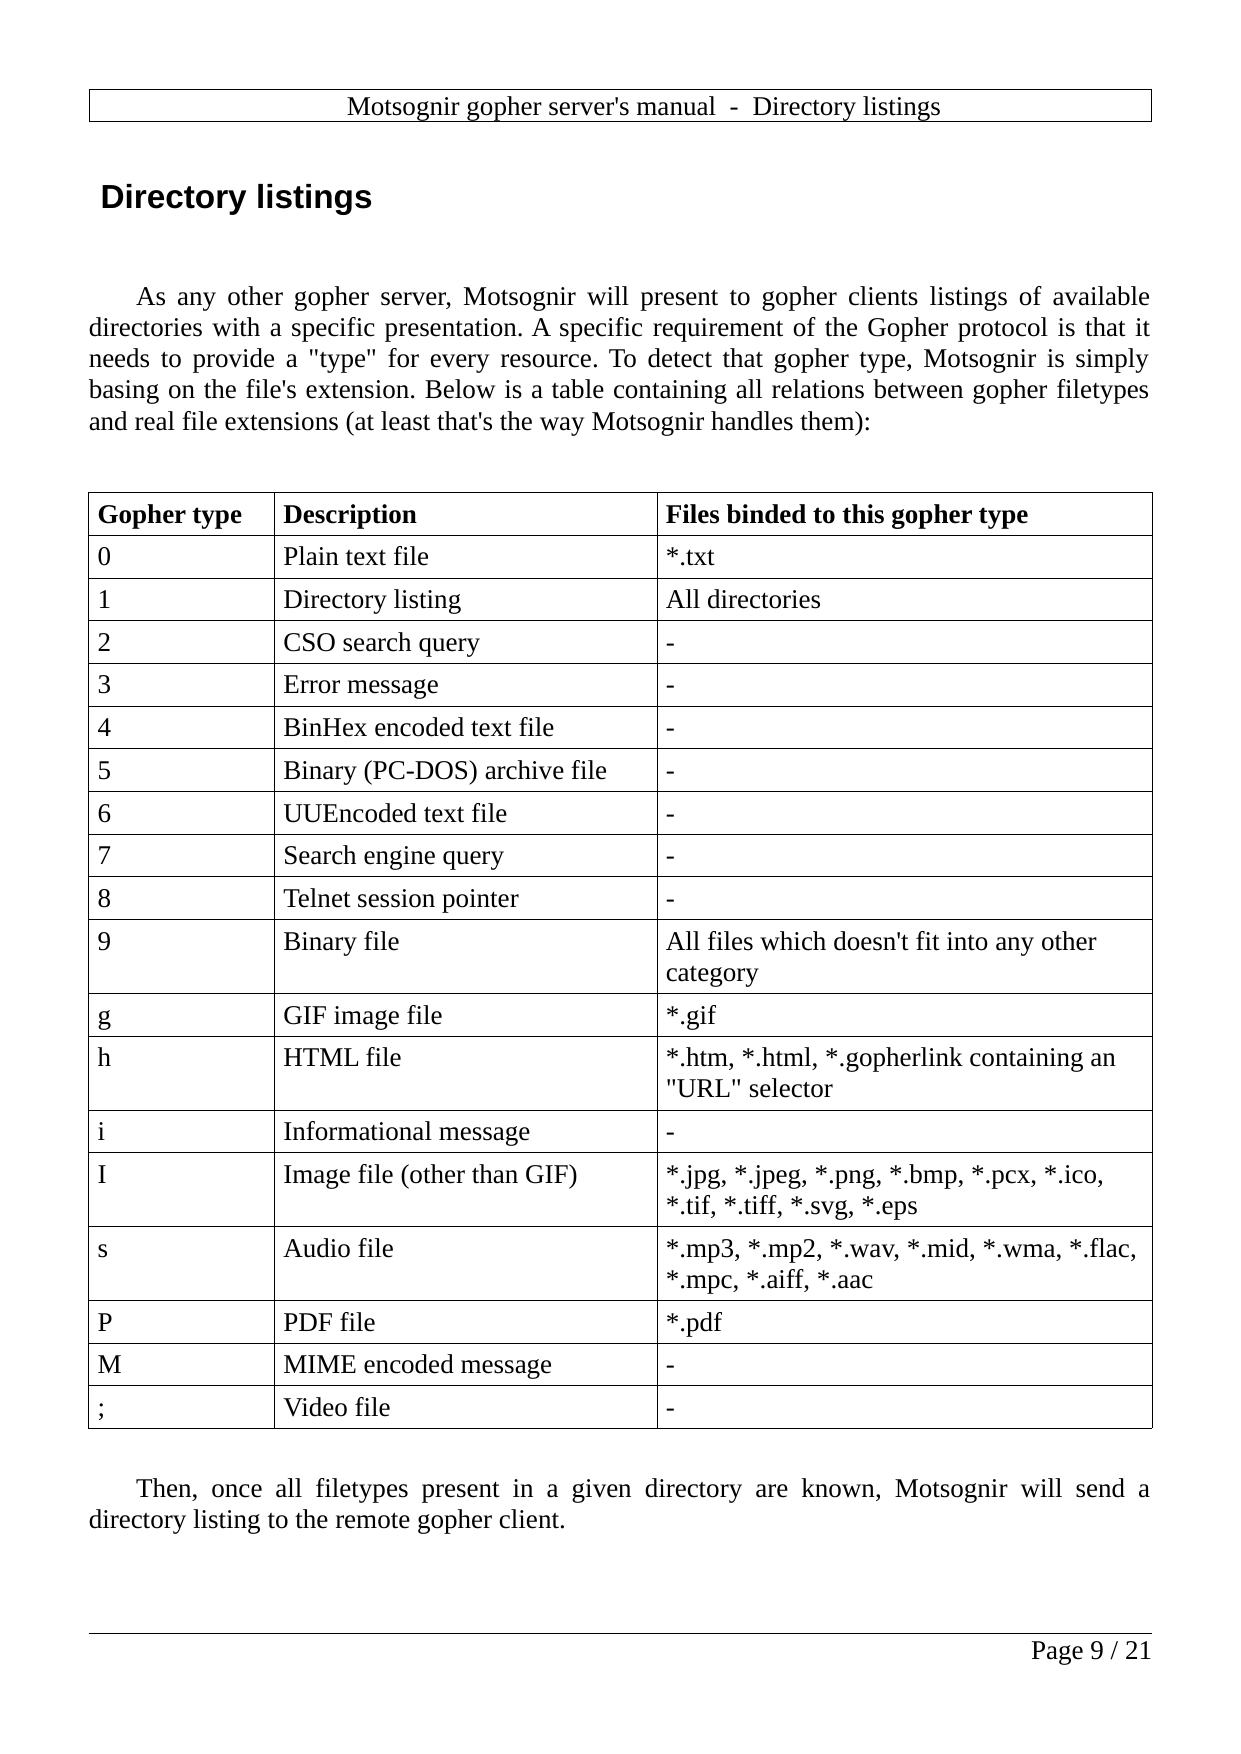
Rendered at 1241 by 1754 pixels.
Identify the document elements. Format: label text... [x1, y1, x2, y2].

table_cell 8 [89, 877, 274, 919]
table_cell 9 [89, 920, 274, 993]
table_cell Audio file [275, 1227, 657, 1300]
table_cell - [658, 1344, 1152, 1385]
table_cell CSO search query [275, 621, 657, 663]
table_cell Search engine query [275, 835, 657, 876]
table_cell Binary (PC-DOS) archive file [275, 749, 657, 791]
table_cell 5 [89, 749, 274, 791]
table_cell PDF file [275, 1301, 657, 1343]
table_header Gopher type [89, 493, 274, 535]
table_cell - [658, 877, 1152, 919]
table_cell - [658, 621, 1152, 663]
table_cell Informational message [275, 1111, 657, 1152]
table_cell - [658, 664, 1152, 706]
table_cell BinHex encoded text file [275, 707, 657, 748]
table_cell 0 [89, 536, 274, 577]
table_cell *.mp3, *.mp2, *.wav, *.mid, *.wma, *.flac, *.mpc, *.aiff, *.aac [658, 1227, 1152, 1300]
table_cell s [89, 1227, 274, 1300]
text Then, once all filetypes present in a given directory are known, Motsognir will send a directory listing to the remote gopher client. [88, 1472, 1152, 1534]
table_cell 7 [89, 835, 274, 876]
table_cell 6 [89, 792, 274, 834]
table_cell Directory listing [275, 579, 657, 620]
table_cell h [89, 1037, 274, 1109]
table_cell - [658, 1386, 1152, 1428]
table_cell MIME encoded message [275, 1344, 657, 1385]
table_cell Image file (other than GIF) [275, 1153, 657, 1226]
table_cell Video file [275, 1386, 657, 1428]
table_cell Error message [275, 664, 657, 706]
subtitle Directory listings [100, 177, 1152, 215]
table_cell P [89, 1301, 274, 1343]
table_cell *.jpg, *.jpeg, *.png, *.bmp, *.pcx, *.ico, *.tif, *.tiff, *.svg, *.eps [658, 1153, 1152, 1226]
table_cell *.gif [658, 994, 1152, 1036]
table_cell ; [89, 1386, 274, 1428]
table_cell M [89, 1344, 274, 1385]
table_cell GIF image file [275, 994, 657, 1036]
table_cell Binary file [275, 920, 657, 993]
table_cell g [89, 994, 274, 1036]
text As any other gopher server, Motsognir will present to gopher clients listings of available directories with a specific presentation. A specific requirement of the Gopher protocol is that it needs to provide a "type" for every resource. To detect that gopher type, Motsognir is simply basing on the file's extension. Below is a table containing all relations between gopher filetypes and real file extensions (at least that's the way Motsognir handles them): [88, 280, 1152, 436]
table_cell *.txt [658, 536, 1152, 577]
table_cell *.pdf [658, 1301, 1152, 1343]
table_header Files binded to this gopher type [658, 493, 1152, 535]
table_cell UUEncoded text file [275, 792, 657, 834]
table_cell *.htm, *.html, *.gopherlink containing an "URL" selector [658, 1037, 1152, 1109]
table_cell - [658, 835, 1152, 876]
table_header Description [275, 493, 657, 535]
table_cell All files which doesn't fit into any other category [658, 920, 1152, 993]
table_cell 1 [89, 579, 274, 620]
table_cell 3 [89, 664, 274, 706]
table_cell 2 [89, 621, 274, 663]
table_cell Plain text file [275, 536, 657, 577]
table_cell - [658, 792, 1152, 834]
table_cell - [658, 1111, 1152, 1152]
table_cell 4 [89, 707, 274, 748]
table_cell Telnet session pointer [275, 877, 657, 919]
table_cell All directories [658, 579, 1152, 620]
table_cell I [89, 1153, 274, 1226]
table_cell HTML file [275, 1037, 657, 1109]
table_cell - [658, 749, 1152, 791]
table_cell - [658, 707, 1152, 748]
table_cell i [89, 1111, 274, 1152]
